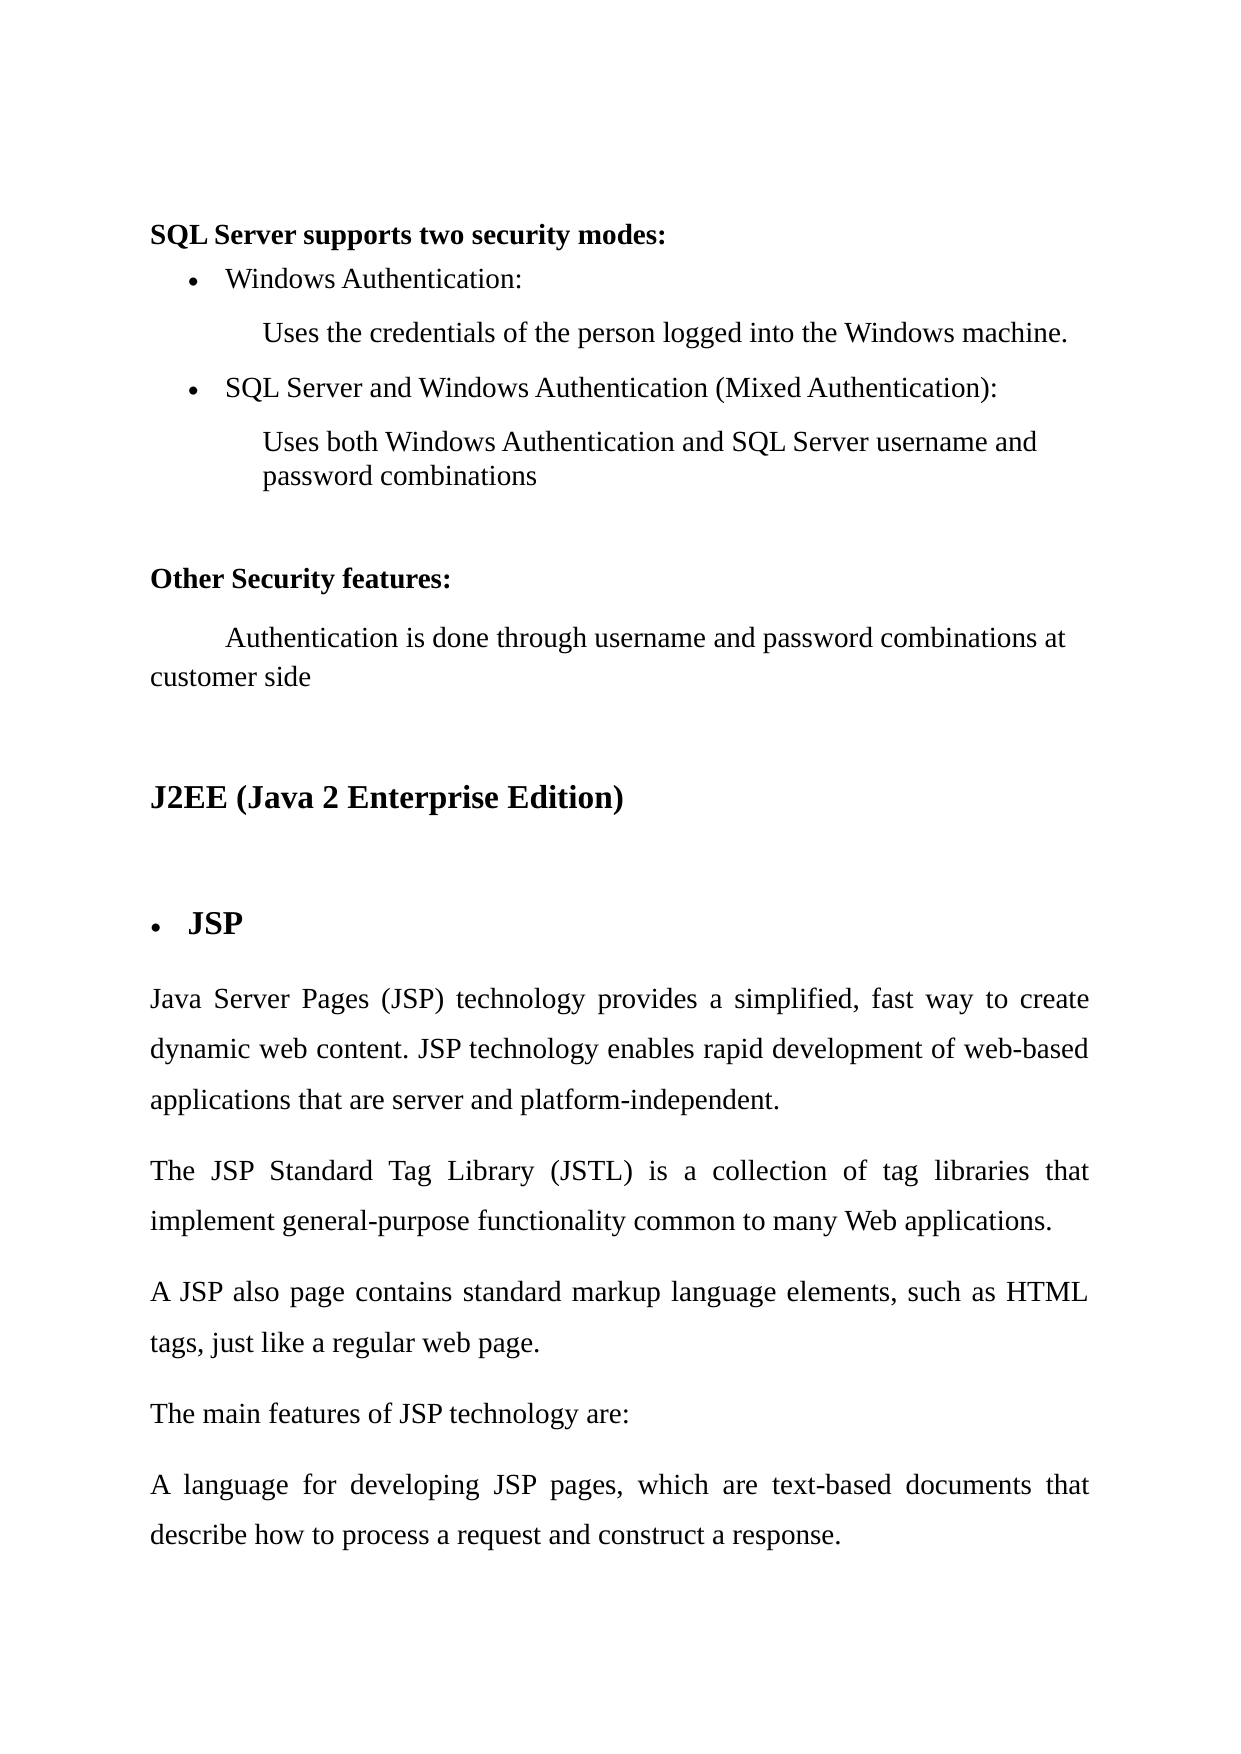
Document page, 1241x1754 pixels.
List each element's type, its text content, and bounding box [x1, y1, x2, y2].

text Java Server Pages (JSP) technology provides a simplified, fast way to create dynamic web content. JSP technology enables rapid development of web-based applications that are server and platform-independent. [150, 981, 1090, 1115]
text The JSP Standard Tag Library (JSTL) is a collection of tag libraries that implement general-purpose functionality common to many Web applications. [150, 1153, 1090, 1237]
text A language for developing JSP pages, which are text-based documents that describe how to process a request and construct a response. [150, 1467, 1090, 1551]
text SQL Server supports two security modes: [150, 217, 1090, 251]
text J2EE (Java 2 Enterprise Edition) [150, 778, 1090, 816]
list SQL Server and Windows Authentication (Mixed Authentication): [187, 370, 1090, 403]
text Authentication is done through username and password combinations at customer side [150, 620, 1090, 692]
text Uses the credentials of the person logged into the Windows machine. [262, 315, 1090, 349]
text The main features of JSP technology are: [150, 1396, 1090, 1429]
text A JSP also page contains standard markup language elements, such as HTML tags, just like a regular web page. [150, 1274, 1090, 1358]
list Windows Authentication: [187, 261, 1090, 294]
list JSP [150, 903, 1090, 941]
text Other Security features: [150, 561, 1090, 594]
text Uses both Windows Authentication and SQL Server username and password combinations [262, 424, 1090, 491]
